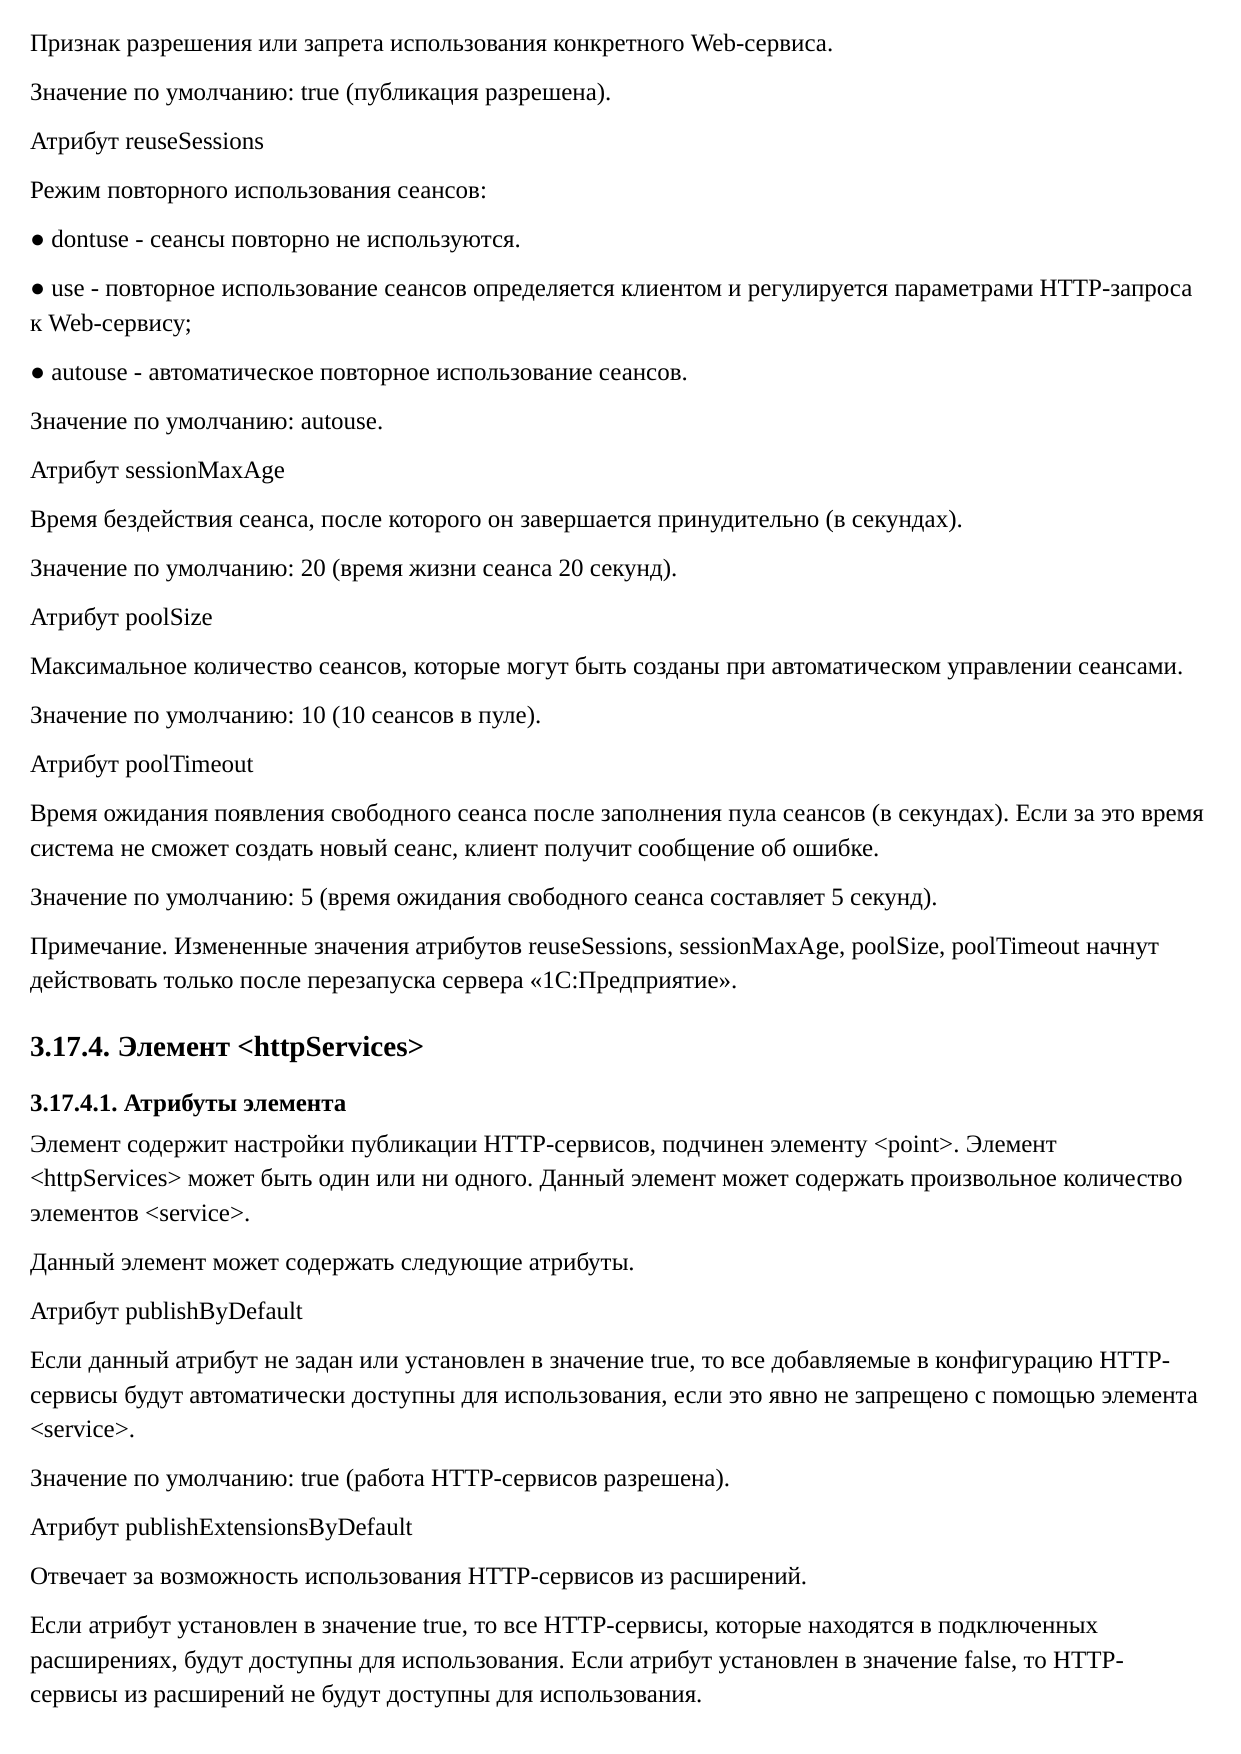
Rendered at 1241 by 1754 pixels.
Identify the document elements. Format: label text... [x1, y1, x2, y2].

text Время ожидания появления свободного сеанса после заполнения пула сеансов (в секундах). Если за это время система не сможет создать новый сеанс, клиент получит сообщение об ошибке. [30, 798, 1211, 862]
text Отвечает за возможность использования HTTP-сервисов из расширений. [30, 1561, 1211, 1590]
text Атрибут publishByDefault [30, 1296, 1211, 1325]
text Значение по умолчанию: 5 (время ожидания свободного сеанса составляет 5 секунд). [30, 882, 1211, 911]
subtitle 3.17.4.1. Атрибуты элемента [30, 1088, 1211, 1117]
text Значение по умолчанию: 20 (время жизни сеанса 20 секунд). [30, 553, 1211, 582]
text Примечание. Измененные значения атрибутов reuseSessions, sessionMaxAge, poolSize, poolTimeout начнут действовать только после перезапуска сервера «1С:Предприятие». [30, 931, 1211, 994]
text Режим повторного использования сеансов: [30, 175, 1211, 204]
text Признак разрешения или запрета использования конкретного Web-сервиса. [30, 28, 1211, 57]
subtitle 3.17.4. Элемент <httpServices> [30, 1029, 1211, 1063]
text Атрибут publishExtensionsByDefault [30, 1512, 1211, 1541]
text Данный элемент может содержать следующие атрибуты. [30, 1247, 1211, 1276]
text Время бездействия сеанса, после которого он завершается принудительно (в секундах). [30, 504, 1211, 533]
text Атрибут poolSize [30, 602, 1211, 631]
text Значение по умолчанию: true (работа HTTP-сервисов разрешена). [30, 1463, 1211, 1492]
text Элемент содержит настройки публикации HTTP-сервисов, подчинен элементу <point>. Элемент <httpServices> может быть один или ни одного. Данный элемент может содержать произвольное количество элементов <service>. [30, 1129, 1211, 1227]
text Если атрибут установлен в значение true, то все HTTP-сервисы, которые находятся в подключенных расширениях, будут доступны для использования. Если атрибут установлен в значение false, то HTTP-сервисы из расширений не будут доступны для использования. [30, 1610, 1211, 1708]
text Атрибут sessionMaxAge [30, 455, 1211, 484]
text Атрибут reuseSessions [30, 126, 1211, 155]
text ● dontuse ‑ сеансы повторно не используются. [30, 224, 1211, 253]
text Максимальное количество сеансов, которые могут быть созданы при автоматическом управлении сеансами. [30, 651, 1211, 680]
text ● use ‑ повторное использование сеансов определяется клиентом и регулируется параметрами HTTP-запроса к Web-сервису; [30, 273, 1211, 337]
text ● autouse ‑ автоматическое повторное использование сеансов. [30, 357, 1211, 386]
text Атрибут poolTimeout [30, 749, 1211, 778]
text Значение по умолчанию: true (публикация разрешена). [30, 77, 1211, 106]
text Значение по умолчанию: autouse. [30, 406, 1211, 435]
text Если данный атрибут не задан или установлен в значение true, то все добавляемые в конфигурацию HTTP-сервисы будут автоматически доступны для использования, если это явно не запрещено с помощью элемента <service>. [30, 1345, 1211, 1443]
text Значение по умолчанию: 10 (10 сеансов в пуле). [30, 700, 1211, 729]
